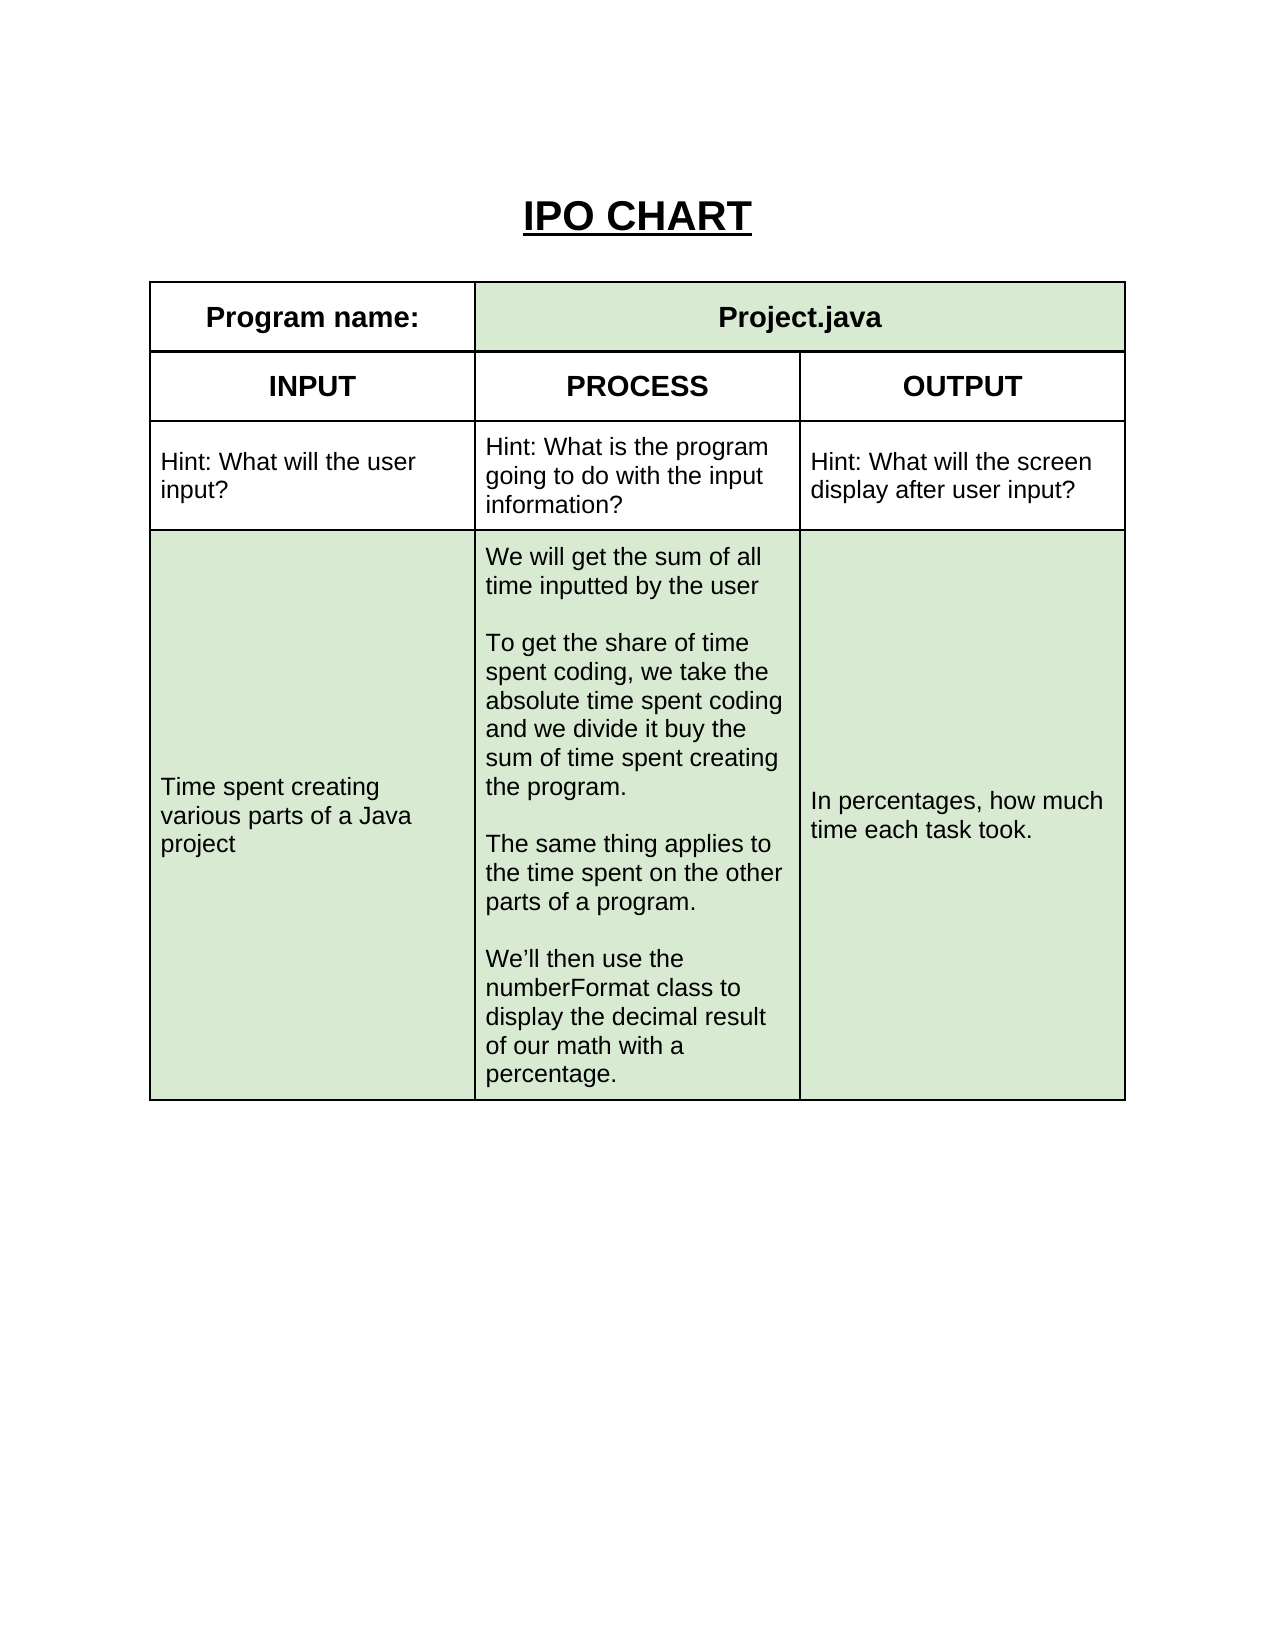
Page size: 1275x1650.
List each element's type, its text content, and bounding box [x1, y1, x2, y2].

table_cell OUTPUT [801, 353, 1124, 420]
table_cell Time spent creating various parts of a Java project [151, 531, 474, 1099]
table_cell In percentages, how much time each task took. [801, 531, 1124, 1099]
table_cell Hint: What will the screen display after user input? [801, 422, 1124, 529]
table_cell We will get the sum of all time inputted by the user To get the share of time spent coding, we take the absolute time spent coding and we divide it buy the sum of time spent creating the program. The same thing applies to the time spent on the other parts of a program. We’ll then use the numberFormat class to display the decimal result of our math with a percentage. [476, 531, 799, 1099]
table_cell INPUT [151, 353, 474, 420]
subtitle IPO CHART [150, 192, 1125, 239]
table_header Project.java [476, 283, 1124, 350]
table_cell Hint: What will the user input? [151, 422, 474, 529]
table_header Program name: [151, 283, 474, 350]
table_cell PROCESS [476, 353, 799, 420]
table_cell Hint: What is the program going to do with the input information? [476, 422, 799, 529]
